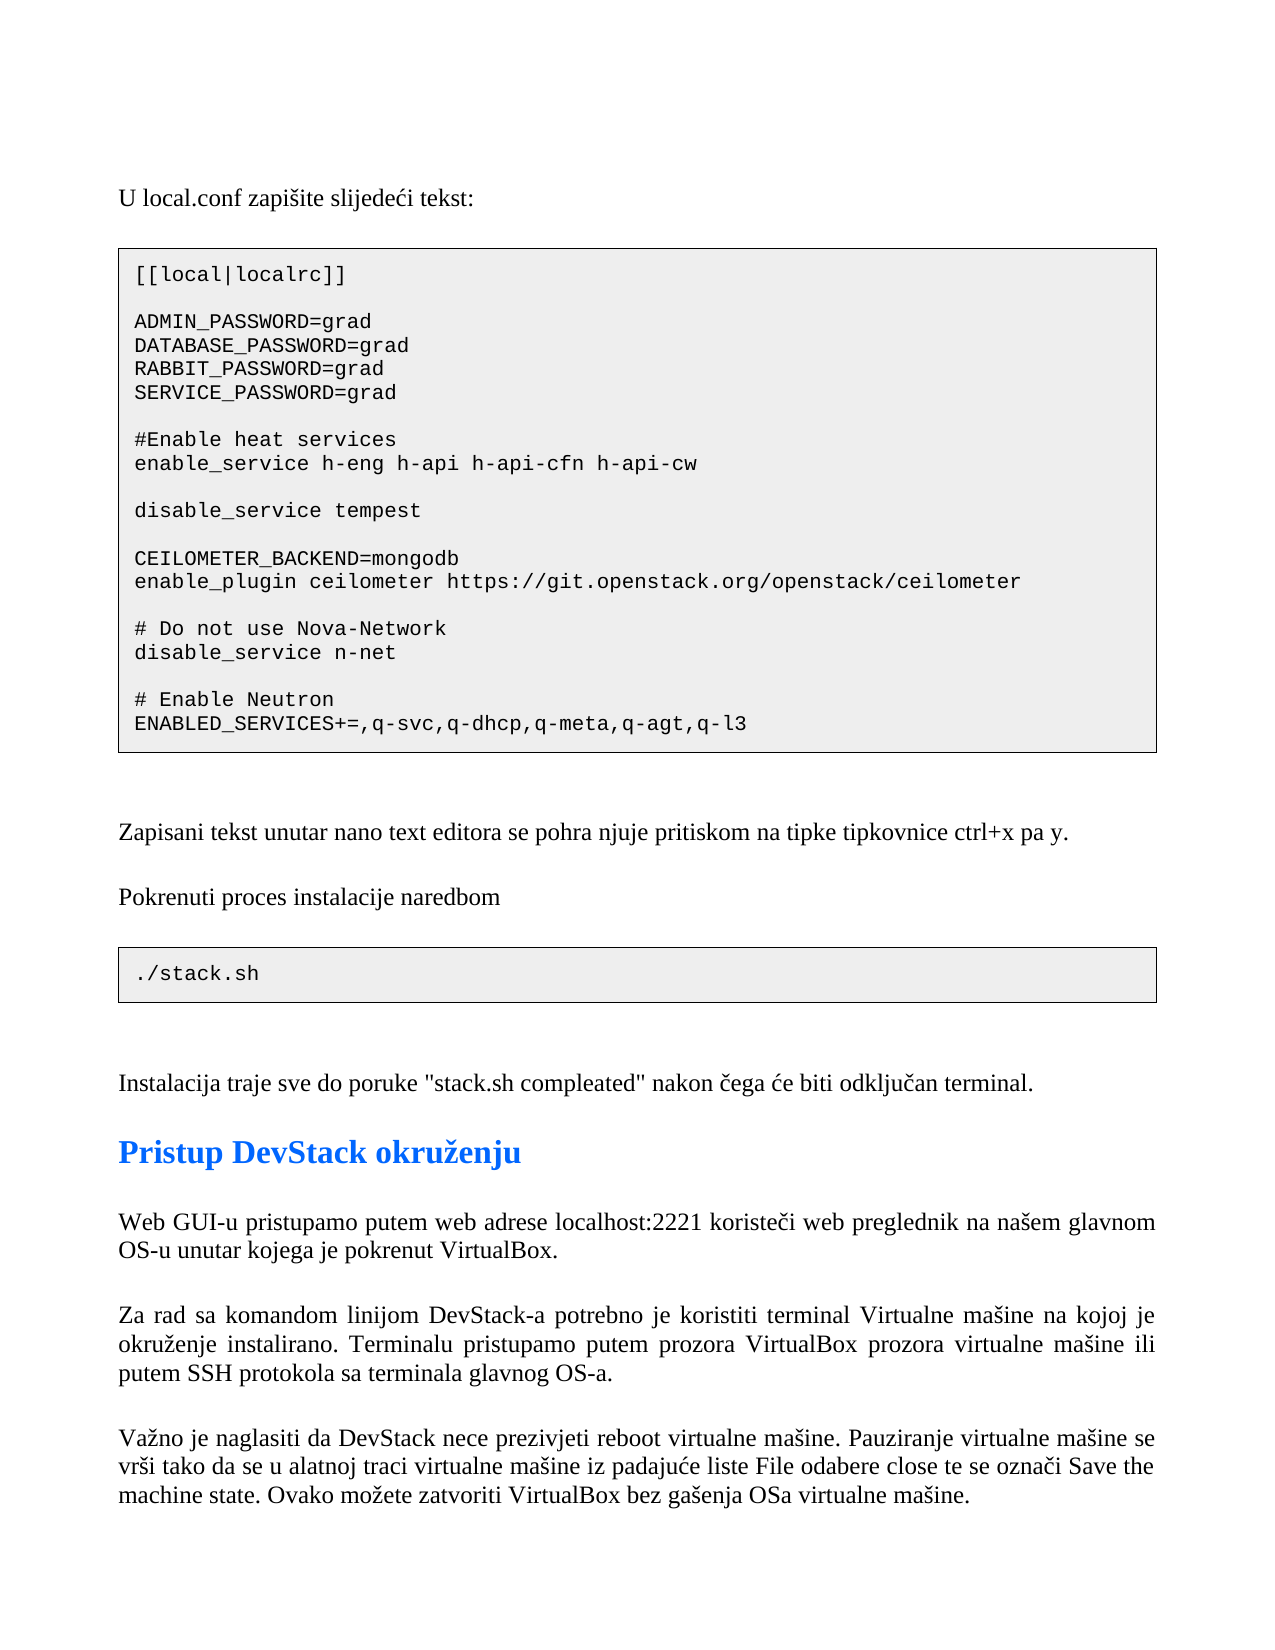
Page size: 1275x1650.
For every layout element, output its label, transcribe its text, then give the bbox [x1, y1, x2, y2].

text U local.conf zapišite slijedeći tekst: [118, 183, 1157, 212]
text RABBIT_PASSWORD=grad [119, 342, 1156, 366]
text [[local|localrc]] [119, 249, 1156, 271]
text ADMIN_PASSWORD=grad [119, 295, 1156, 319]
text ./stack.sh [119, 948, 1156, 1002]
text Važno je naglasiti da DevStack nece prezivjeti reboot virtualne mašine. Pauziranje virtualne mašine se vrši tako da se u alatnoj traci virtualne mašine iz padajuće liste File odabere close te se označi Save the machine state. Ovako možete zatvoriti VirtualBox bez gašenja OSa virtualne mašine. [118, 1423, 1157, 1509]
text #Enable heat services [119, 413, 1156, 437]
text enable_service h-eng h-api h-api-cfn h-api-cw [119, 437, 1156, 461]
text # Do not use Nova-Network [119, 602, 1156, 626]
text SERVICE_PASSWORD=grad [119, 366, 1156, 389]
text disable_service n-net [119, 626, 1156, 650]
text enable_plugin ceilometer https://git.openstack.org/openstack/ceilometer [119, 555, 1156, 579]
text DATABASE_PASSWORD=grad [119, 319, 1156, 342]
text ENABLED_SERVICES+=,q-svc,q-dhcp,q-meta,q-agt,q-l3 [119, 697, 1156, 752]
text CEILOMETER_BACKEND=mongodb [119, 531, 1156, 555]
text Pokrenuti proces instalacije naredbom [118, 882, 1157, 911]
text Instalacija traje sve do poruke "stack.sh compleated" nakon čega će biti odključan terminal. [118, 1068, 1157, 1096]
text Za rad sa komandom linijom DevStack-a potrebno je koristiti terminal Virtualne mašine na kojoj je okruženje instalirano. Terminalu pristupamo putem prozora VirtualBox prozora virtualne mašine ili putem SSH protokola sa terminala glavnog OS-a. [118, 1300, 1157, 1387]
text Web GUI-u pristupamo putem web adrese localhost:2221 koristeči web preglednik na našem glavnom OS-u unutar kojega je pokrenut VirtualBox. [118, 1207, 1157, 1264]
text Pristup DevStack okruženju [118, 1132, 1157, 1171]
text # Enable Neutron [119, 673, 1156, 697]
text disable_service tempest [119, 484, 1156, 508]
text Zapisani tekst unutar nano text editora se pohra njuje pritiskom na tipke tipkovnice ctrl+x pa y. [118, 817, 1157, 846]
